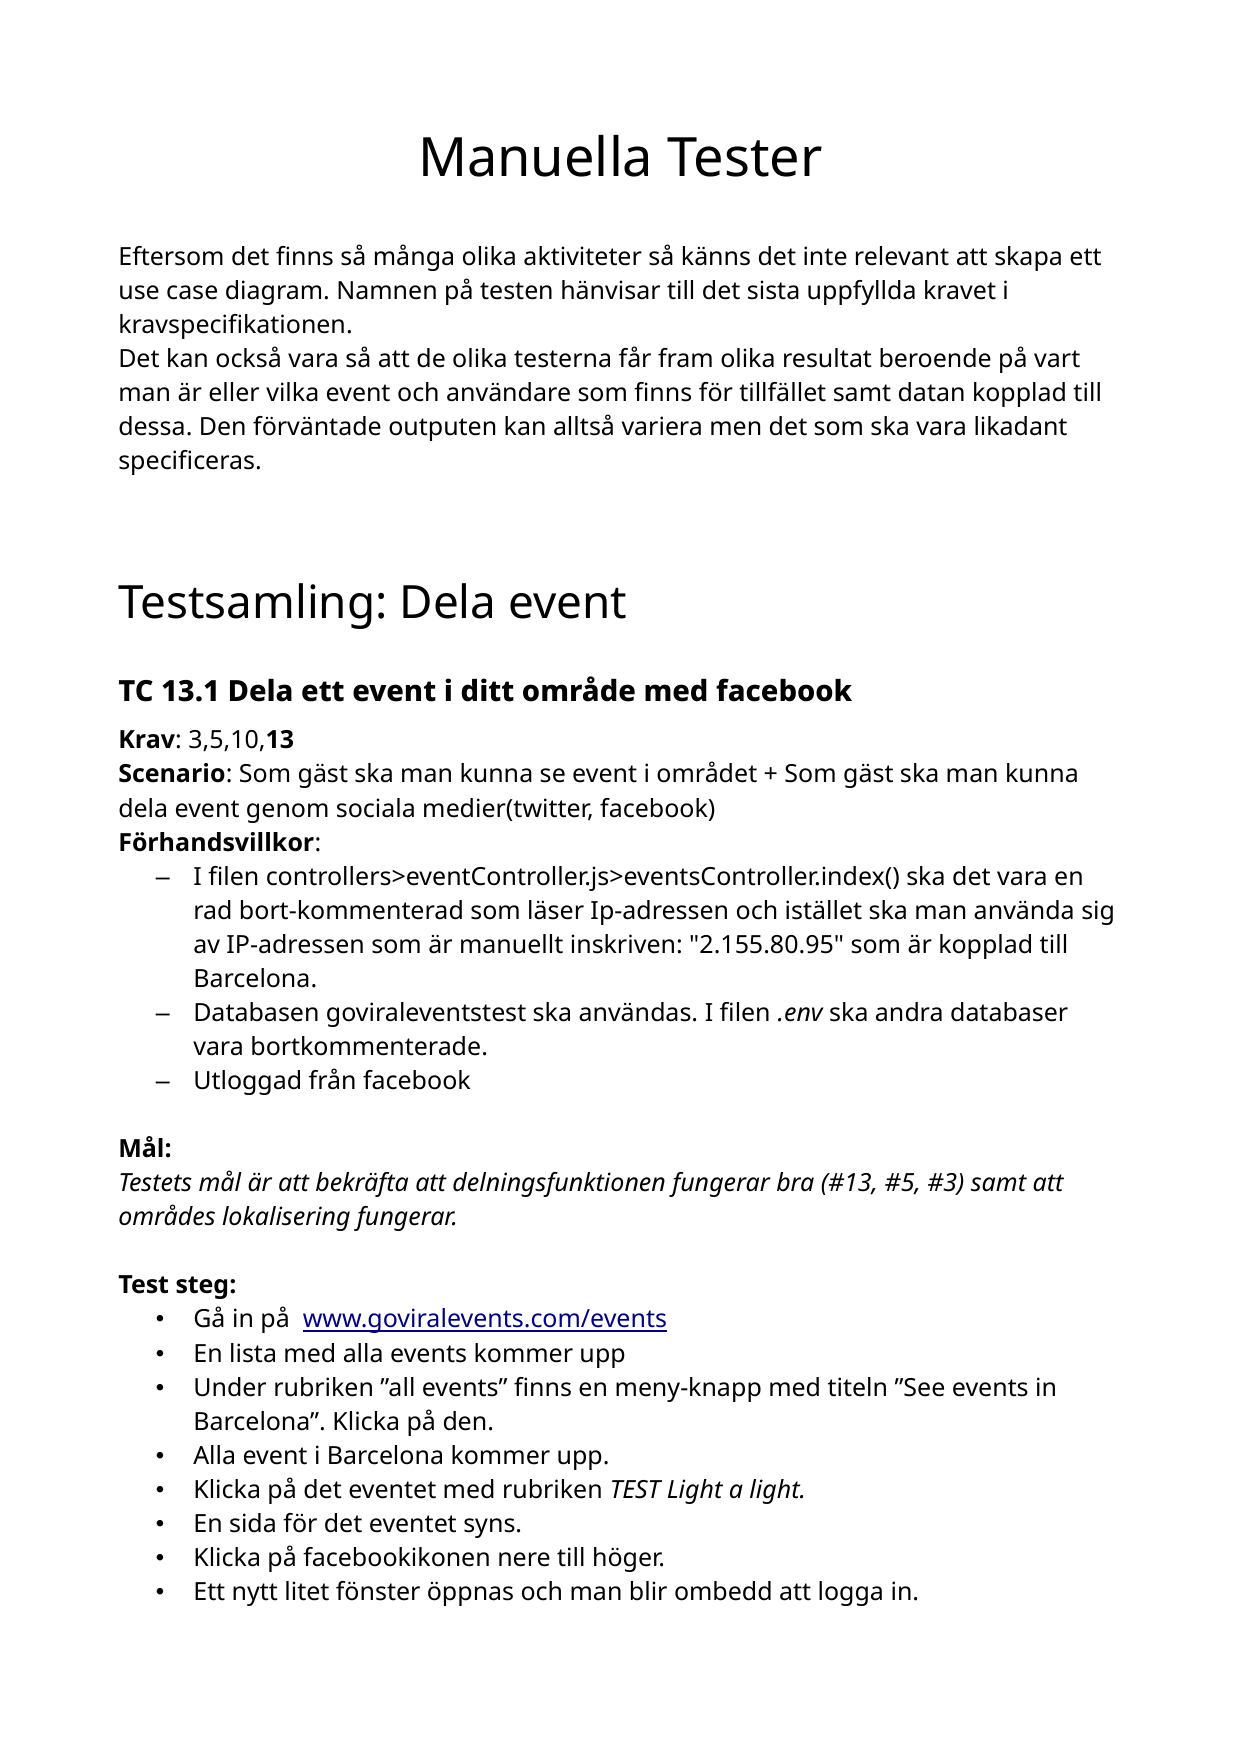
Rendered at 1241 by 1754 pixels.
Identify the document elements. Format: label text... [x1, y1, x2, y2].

list Utloggad från facebook [156, 1063, 1122, 1097]
subtitle TC 13.1 Dela ett event i ditt område med facebook [118, 670, 1122, 709]
list Klicka på facebookikonen nere till höger. [156, 1539, 1122, 1574]
text Scenario: Som gäst ska man kunna se event i området + Som gäst ska man kunna dela event genom sociala medier(twitter, facebook) [118, 756, 1122, 824]
text Förhandsvillkor: [118, 824, 1122, 858]
text Test steg: [118, 1267, 1122, 1301]
text Eftersom det finns så många olika aktiviteter så känns det inte relevant att skapa ett use case diagram. Namnen på testen hänvisar till det sista uppfyllda kravet i kravspecifikationen. [118, 238, 1122, 341]
text Krav: 3,5,10,13 [118, 722, 1122, 756]
list Gå in på www.goviralevents.com/events [156, 1301, 1122, 1335]
list Ett nytt litet fönster öppnas och man blir ombedd att logga in. [156, 1574, 1122, 1608]
list Klicka på det eventet med rubriken TEST Light a light. [156, 1471, 1122, 1506]
text Mål: [118, 1131, 1122, 1165]
subtitle Testsamling: Dela event [118, 570, 1122, 632]
subtitle Manuella Tester [118, 118, 1122, 192]
list En sida för det eventet syns. [156, 1506, 1122, 1539]
text Det kan också vara så att de olika testerna får fram olika resultat beroende på vart man är eller vilka event och användare som finns för tillfället samt datan kopplad till dessa. Den förväntade outputen kan alltså variera men det som ska vara likadant specificeras. [118, 341, 1122, 477]
list Under rubriken ”all events” finns en meny-knapp med titeln ”See events in Barcelona”. Klicka på den. [156, 1369, 1122, 1437]
list Alla event i Barcelona kommer upp. [156, 1437, 1122, 1471]
list En lista med alla events kommer upp [156, 1335, 1122, 1369]
list Databasen goviraleventstest ska användas. I filen .env ska andra databaser vara bortkommenterade. [156, 994, 1122, 1063]
text Testets mål är att bekräfta att delningsfunktionen fungerar bra (#13, #5, #3) samt att områdes lokalisering fungerar. [118, 1165, 1122, 1233]
list I filen controllers>eventController.js>eventsController.index() ska det vara en rad bort-kommenterad som läser Ip-adressen och istället ska man använda sig av IP-adressen som är manuellt inskriven: "2.155.80.95" som är kopplad till Barcelona. [156, 858, 1122, 994]
